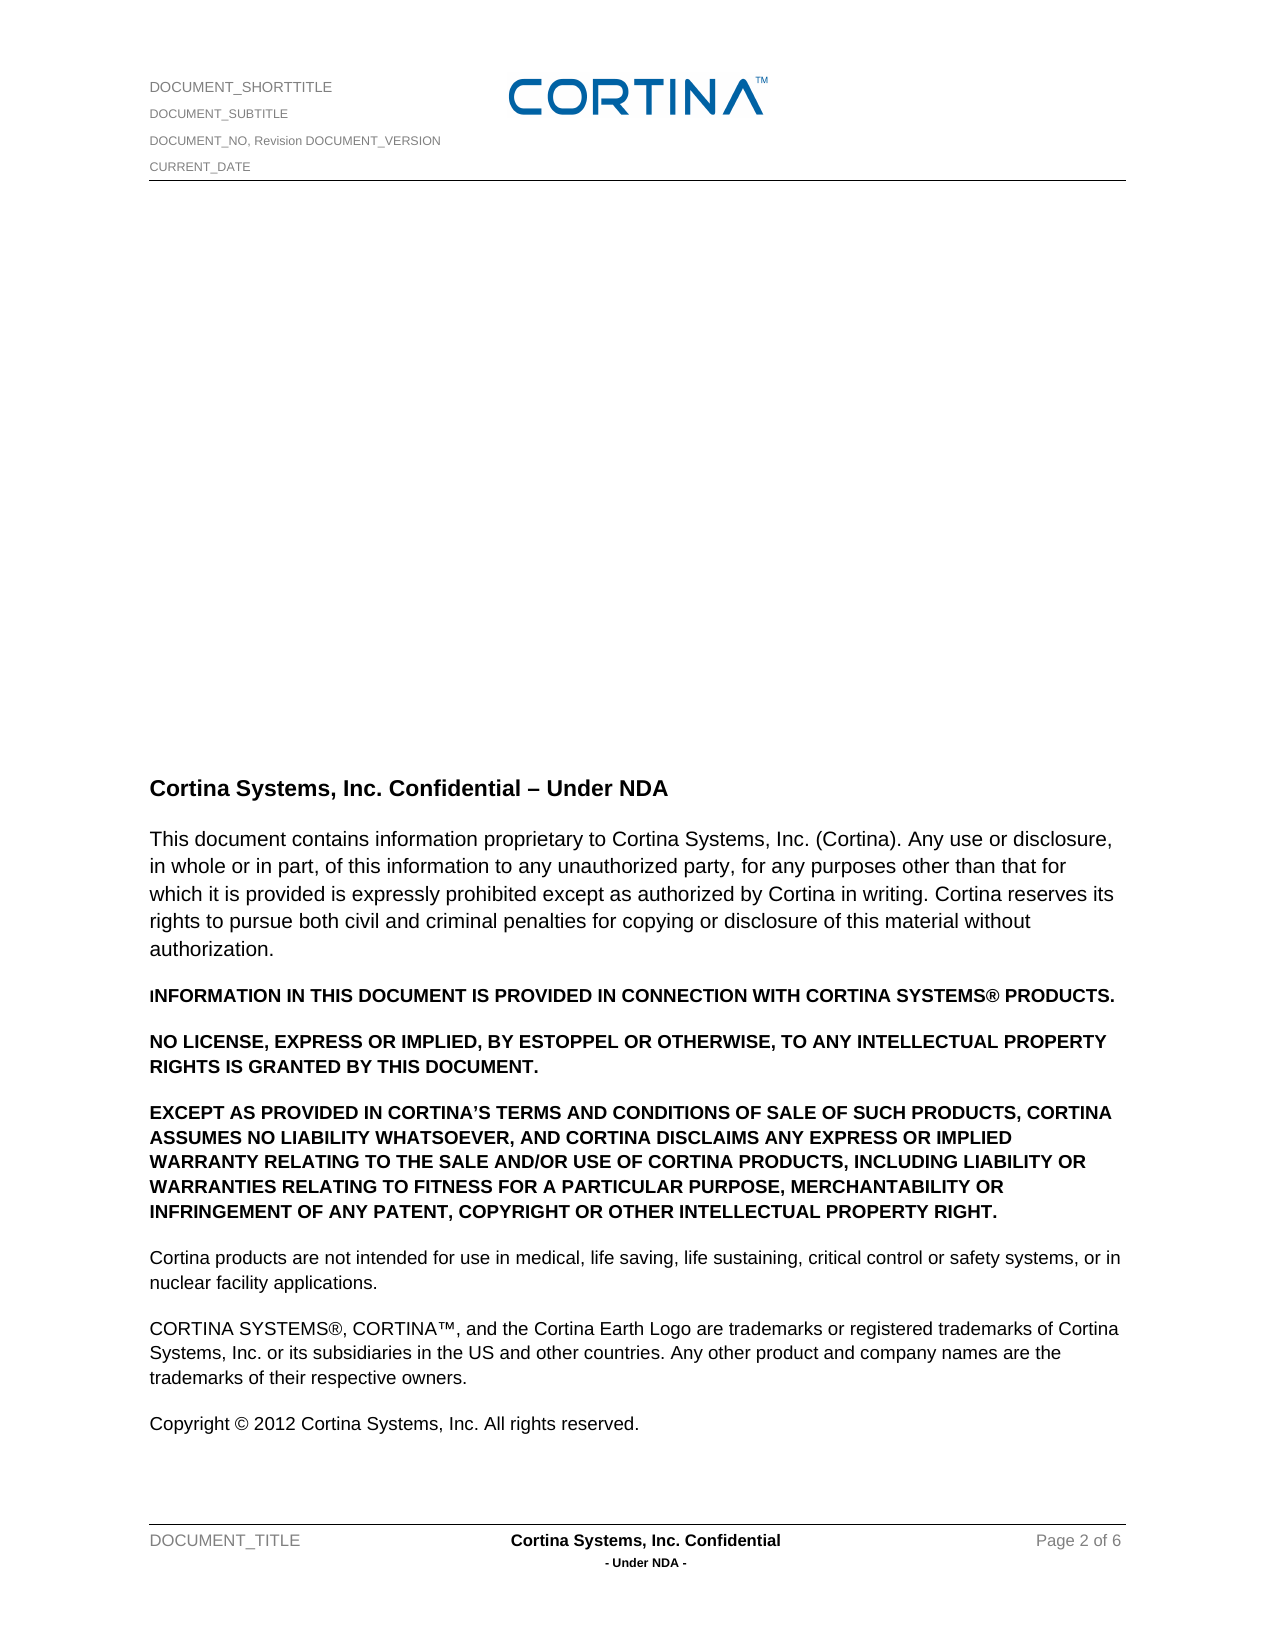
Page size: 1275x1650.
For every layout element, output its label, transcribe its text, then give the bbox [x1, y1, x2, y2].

text Copyright © 2012 Cortina Systems, Inc. All rights reserved. [149, 1413, 1126, 1434]
text NO LICENSE, EXPRESS OR IMPLIED, BY ESTOPPEL OR OTHERWISE, TO ANY INTELLECTUAL PROPERTY RIGHTS IS GRANTED BY THIS DOCUMENT. [149, 1031, 1126, 1077]
text This document contains information proprietary to Cortina Systems, Inc. (Cortina). Any use or disclosure, in whole or in part, of this information to any unauthorized party, for any purposes other than that for which it is provided is expressly prohibited except as authorized by Cortina in writing. Cortina reserves its rights to pursue both civil and criminal penalties for copying or disclosure of this material without authorization. [149, 827, 1126, 961]
text Cortina products are not intended for use in medical, life saving, life sustaining, critical control or safety systems, or in nuclear facility applications. [149, 1247, 1126, 1293]
text EXCEPT AS PROVIDED IN CORTINA’S TERMS AND CONDITIONS OF SALE OF SUCH PRODUCTS, CORTINA ASSUMES NO LIABILITY WHATSOEVER, AND CORTINA DISCLAIMS ANY EXPRESS OR IMPLIED WARRANTY RELATING TO THE SALE AND/OR USE OF CORTINA PRODUCTS, INCLUDING LIABILITY OR WARRANTIES RELATING TO FITNESS FOR A PARTICULAR PURPOSE, MERCHANTABILITY OR INFRINGEMENT OF ANY PATENT, COPYRIGHT OR OTHER INTELLECTUAL PROPERTY RIGHT. [149, 1102, 1126, 1222]
text CORTINA SYSTEMS®, CORTINA™, and the Cortina Earth Logo are trademarks or registered trademarks of Cortina Systems, Inc. or its subsidiaries in the US and other countries. Any other product and company names are the trademarks of their respective owners. [149, 1317, 1126, 1388]
text Cortina Systems, Inc. Confidential – Under NDA [149, 775, 1126, 802]
picture [507, 72, 771, 118]
text INFORMATION IN THIS DOCUMENT IS PROVIDED IN CONNECTION WITH CORTINA SYSTEMS® PRODUCTS. [149, 985, 1126, 1007]
